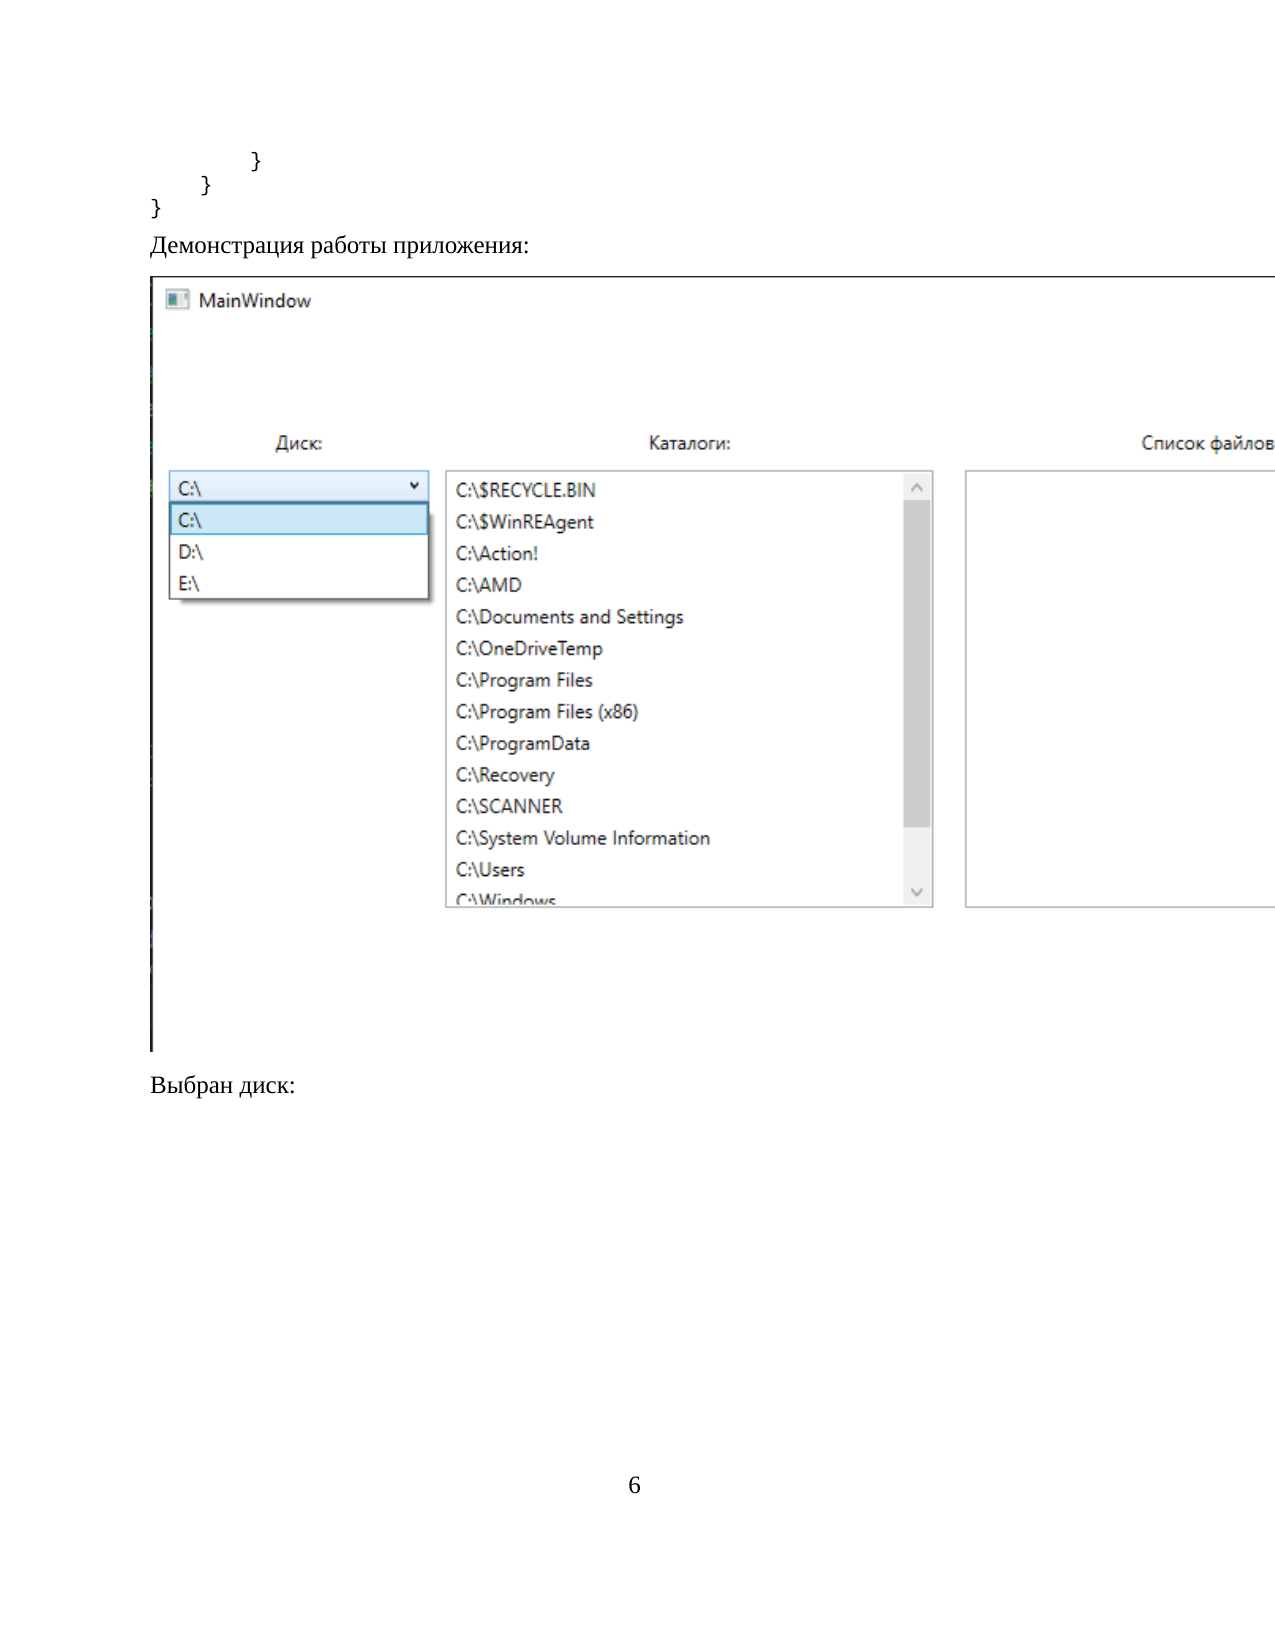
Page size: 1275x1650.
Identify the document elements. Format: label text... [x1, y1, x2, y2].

text } [150, 174, 1125, 197]
picture [150, 276, 1275, 1052]
text Выбран диск: [150, 1070, 1125, 1098]
text } [150, 150, 1125, 174]
text } [150, 197, 1125, 221]
text Демонстрация работы приложения: [150, 230, 1125, 259]
